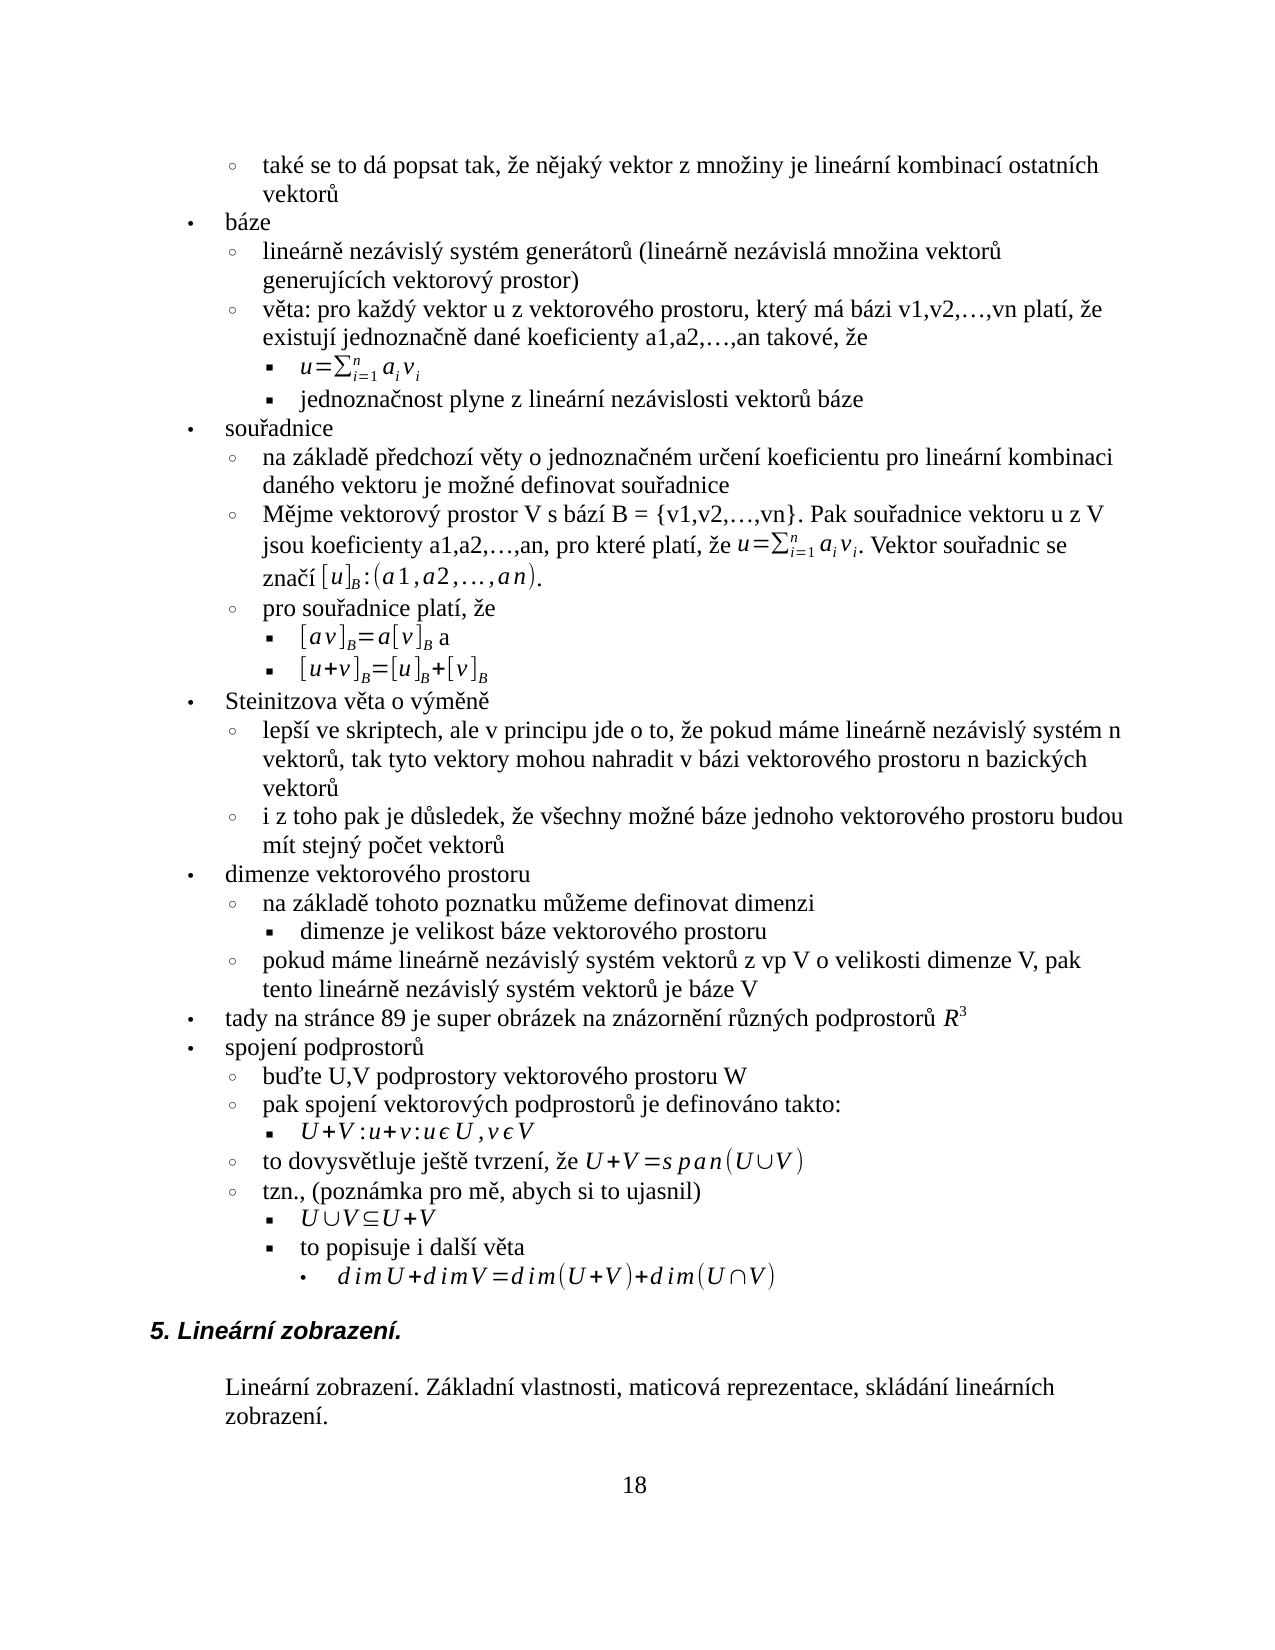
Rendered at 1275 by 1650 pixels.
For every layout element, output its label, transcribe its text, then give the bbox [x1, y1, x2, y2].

list tzn., (poznámka pro mě, abych si to ujasnil) [225, 1176, 1125, 1204]
subtitle 5. Lineární zobrazení. [150, 1316, 1125, 1344]
list také se to dá popsat tak, že nějaký vektor z množiny je lineární kombinací ostatních vektorů [225, 150, 1125, 207]
list věta: pro každý vektor u z vektorového prostoru, který má bázi v1,v2,…,vn platí, že existují jednoznačně dané koeficienty a1,a2,…,an takové, že [225, 294, 1125, 351]
list lepší ve skriptech, ale v principu jde o to, že pokud máme lineárně nezávislý systém n vektorů, tak tyto vektory mohou nahradit v bázi vektorového prostoru n bazických vektorů [225, 715, 1125, 801]
list Mějme vektorový prostor V s bází B = {v1,v2,…,vn}. Pak souřadnice vektoru u z V jsou koeficienty a1,a2,…,an, pro které platí, že . Vektor souřadnic se značí . [225, 499, 1125, 593]
list pak spojení vektorových podprostorů je definováno takto: [225, 1089, 1125, 1118]
list dimenze vektorového prostoru [187, 859, 1125, 888]
list pro souřadnice platí, že [225, 593, 1125, 622]
list dimenze je velikost báze vektorového prostoru [262, 916, 1125, 945]
list lineárně nezávislý systém generátorů (lineárně nezávislá množina vektorů generujících vektorový prostor) [225, 236, 1125, 294]
list jednoznačnost plyne z lineární nezávislosti vektorů báze [262, 384, 1125, 413]
text Lineární zobrazení. Základní vlastnosti, maticová reprezentace, skládání lineárních zobrazení. [225, 1372, 1125, 1429]
list na základě předchozí věty o jednoznačném určení koeficientu pro lineární kombinaci daného vektoru je možné definovat souřadnice [225, 442, 1125, 499]
list buďte U,V podprostory vektorového prostoru W [225, 1061, 1125, 1089]
list tady na stránce 89 je super obrázek na znázornění různých podprostorů [187, 1003, 1125, 1032]
list na základě tohoto poznatku můžeme definovat dimenzi [225, 888, 1125, 916]
list Steinitzova věta o výměně [187, 686, 1125, 715]
list to dovysvětluje ještě tvrzení, že [225, 1146, 1125, 1176]
list spojení podprostorů [187, 1032, 1125, 1061]
list báze [187, 207, 1125, 236]
list souřadnice [187, 413, 1125, 442]
list pokud máme lineárně nezávislý systém vektorů z vp V o velikosti dimenze V, pak tento lineárně nezávislý systém vektorů je báze V [225, 945, 1125, 1003]
list a [262, 622, 1125, 655]
list to popisuje i další věta [262, 1232, 1125, 1261]
list i z toho pak je důsledek, že všechny možné báze jednoho vektorového prostoru budou mít stejný počet vektorů [225, 801, 1125, 859]
